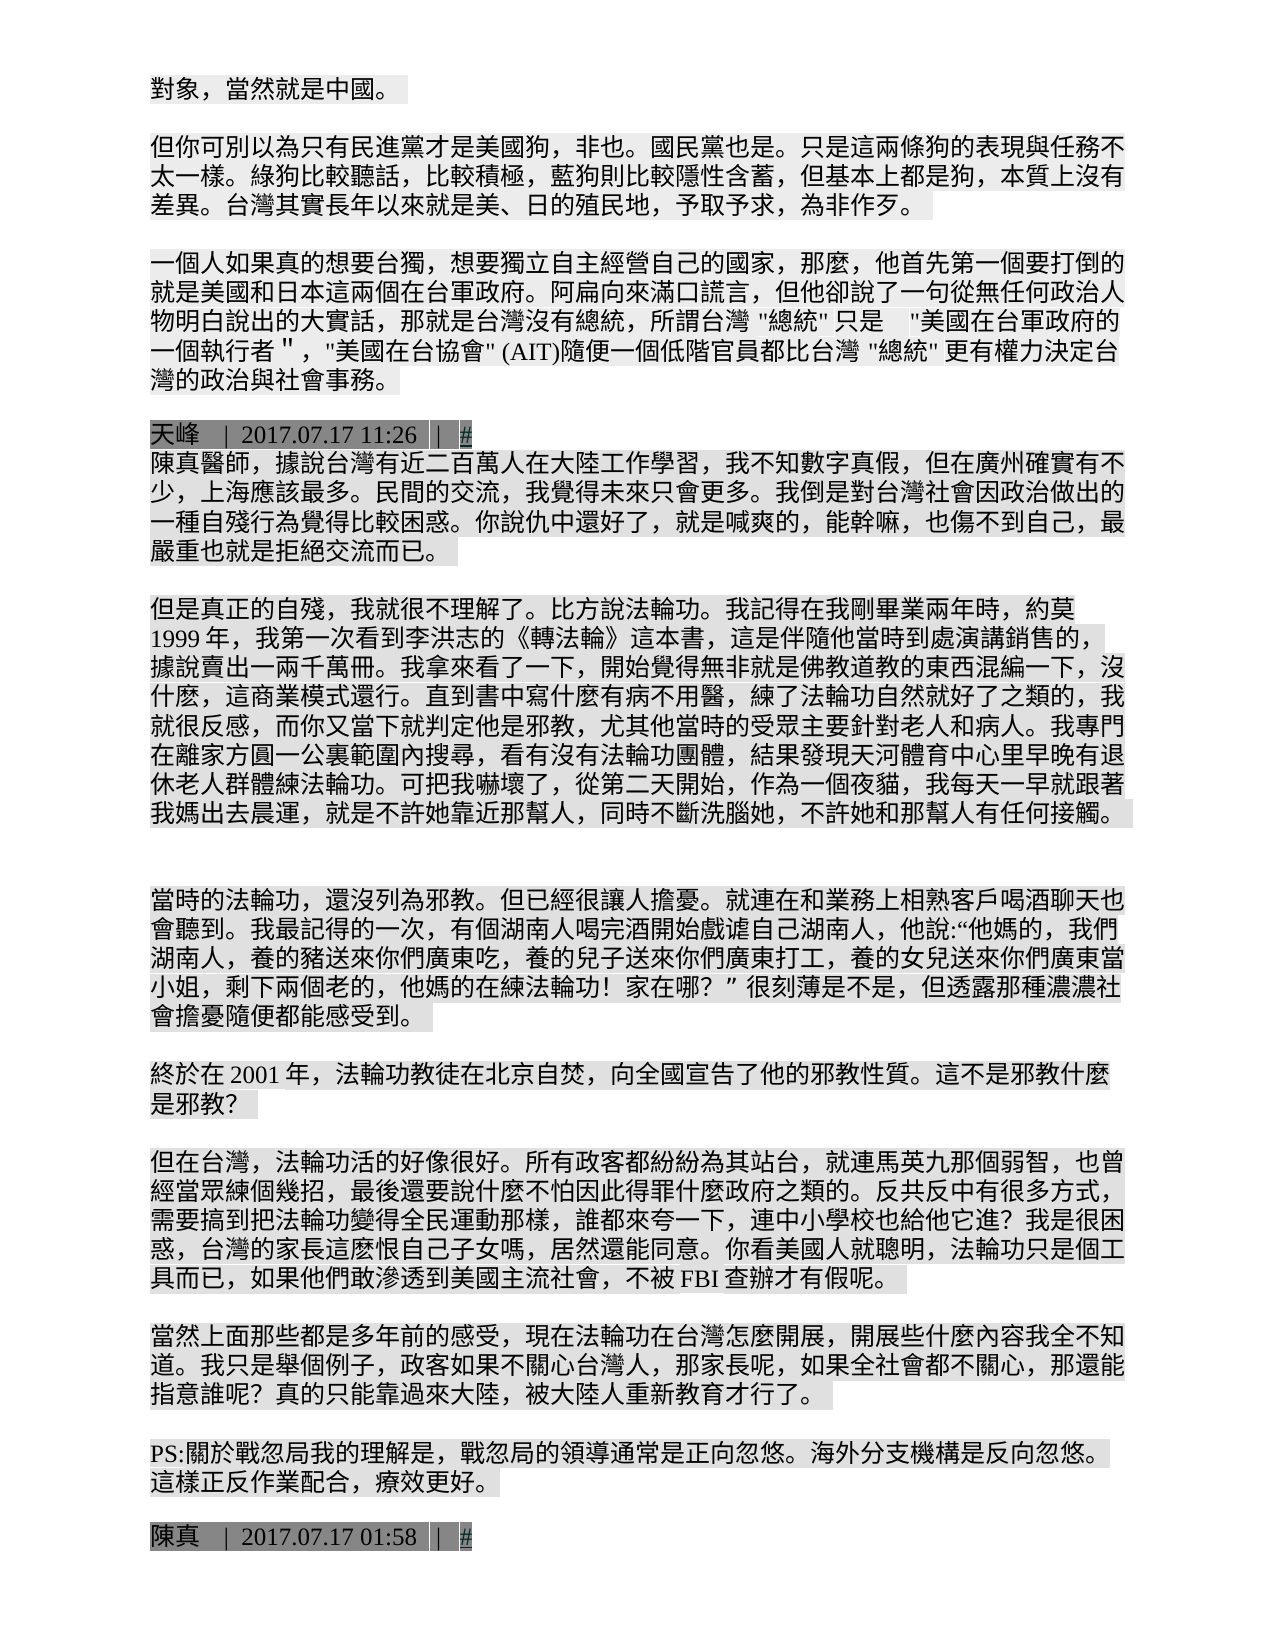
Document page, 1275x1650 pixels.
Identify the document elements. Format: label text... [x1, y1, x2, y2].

text 對象，當然就是中國。 但你可別以為只有民進黨才是美國狗，非也。國民黨也是。只是這兩條狗的表現與任務不太一樣。綠狗比較聽話，比較積極，藍狗則比較隱性含蓄，但基本上都是狗，本質上沒有差異。台灣其實長年以來就是美、日的殖民地，予取予求，為非作歹。 一個人如果真的想要台獨，想要獨立自主經營自己的國家，那麼，他首先第一個要打倒的就是美國和日本這兩個在台軍政府。阿扁向來滿口謊言，但他卻說了一句從無任何政治人物明白說出的大實話，那就是台灣沒有總統，所謂台灣 "總統" 只是 "美國在台軍政府的一個執行者＂，"美國在台協會" (AIT)隨便一個低階官員都比台灣 "總統" 更有權力決定台灣的政治與社會事務。 [150, 75, 1125, 395]
text 天峰 | 2017.07.17 11:26 | # [150, 420, 1125, 449]
text 陳真 | 2017.07.17 01:58 | # [150, 1522, 1125, 1551]
text 陳真醫師，據說台灣有近二百萬人在大陸工作學習，我不知數字真假，但在廣州確實有不少，上海應該最多。民間的交流，我覺得未來只會更多。我倒是對台灣社會因政治做出的一種自殘行為覺得比較困惑。你說仇中還好了，就是喊爽的，能幹嘛，也傷不到自己，最嚴重也就是拒絕交流而已。 但是真正的自殘，我就很不理解了。比方說法輪功。我記得在我剛畢業兩年時，約莫1999年，我第一次看到李洪志的《轉法輪》這本書，這是伴隨他當時到處演講銷售的，據說賣出一兩千萬冊。我拿來看了一下，開始覺得無非就是佛教道教的東西混編一下，沒什麽，這商業模式還行。直到書中寫什麼有病不用醫，練了法輪功自然就好了之類的，我就很反感，而你又當下就判定他是邪教，尤其他當時的受眾主要針對老人和病人。我專門在離家方圓一公裏範圍內搜尋，看有沒有法輪功團體，結果發現天河體育中心里早晚有退休老人群體練法輪功。可把我嚇壞了，從第二天開始，作為一個夜貓，我每天一早就跟著我媽出去晨運，就是不許她靠近那幫人，同時不斷洗腦她，不許她和那幫人有任何接觸。 當時的法輪功，還沒列為邪教。但已經很讓人擔憂。就連在和業務上相熟客戶喝酒聊天也會聽到。我最記得的一次，有個湖南人喝完酒開始戲谑自己湖南人，他說:“他媽的，我們湖南人，養的豬送來你們廣東吃，養的兒子送來你們廣東打工，養的女兒送來你們廣東當小姐，剩下兩個老的，他媽的在練法輪功！家在哪？” 很刻薄是不是，但透露那種濃濃社會擔憂隨便都能感受到。 終於在2001年，法輪功教徒在北京自焚，向全國宣告了他的邪教性質。這不是邪教什麼是邪教？ 但在台灣，法輪功活的好像很好。所有政客都紛紛為其站台，就連馬英九那個弱智，也曾經當眾練個幾招，最後還要說什麼不怕因此得罪什麼政府之類的。反共反中有很多方式，需要搞到把法輪功變得全民運動那樣，誰都來夸一下，連中小學校也給他它進？我是很困惑，台灣的家長這麽恨自己子女嗎，居然還能同意。你看美國人就聰明，法輪功只是個工具而已，如果他們敢滲透到美國主流社會，不被FBI查辦才有假呢。 當然上面那些都是多年前的感受，現在法輪功在台灣怎麼開展，開展些什麼內容我全不知道。我只是舉個例子，政客如果不關心台灣人，那家長呢，如果全社會都不關心，那還能指意誰呢？真的只能靠過來大陸，被大陸人重新教育才行了。 PS:關於戰忽局我的理解是，戰忽局的領導通常是正向忽悠。海外分支機構是反向忽悠。這樣正反作業配合，療效更好。 [150, 449, 1125, 1497]
